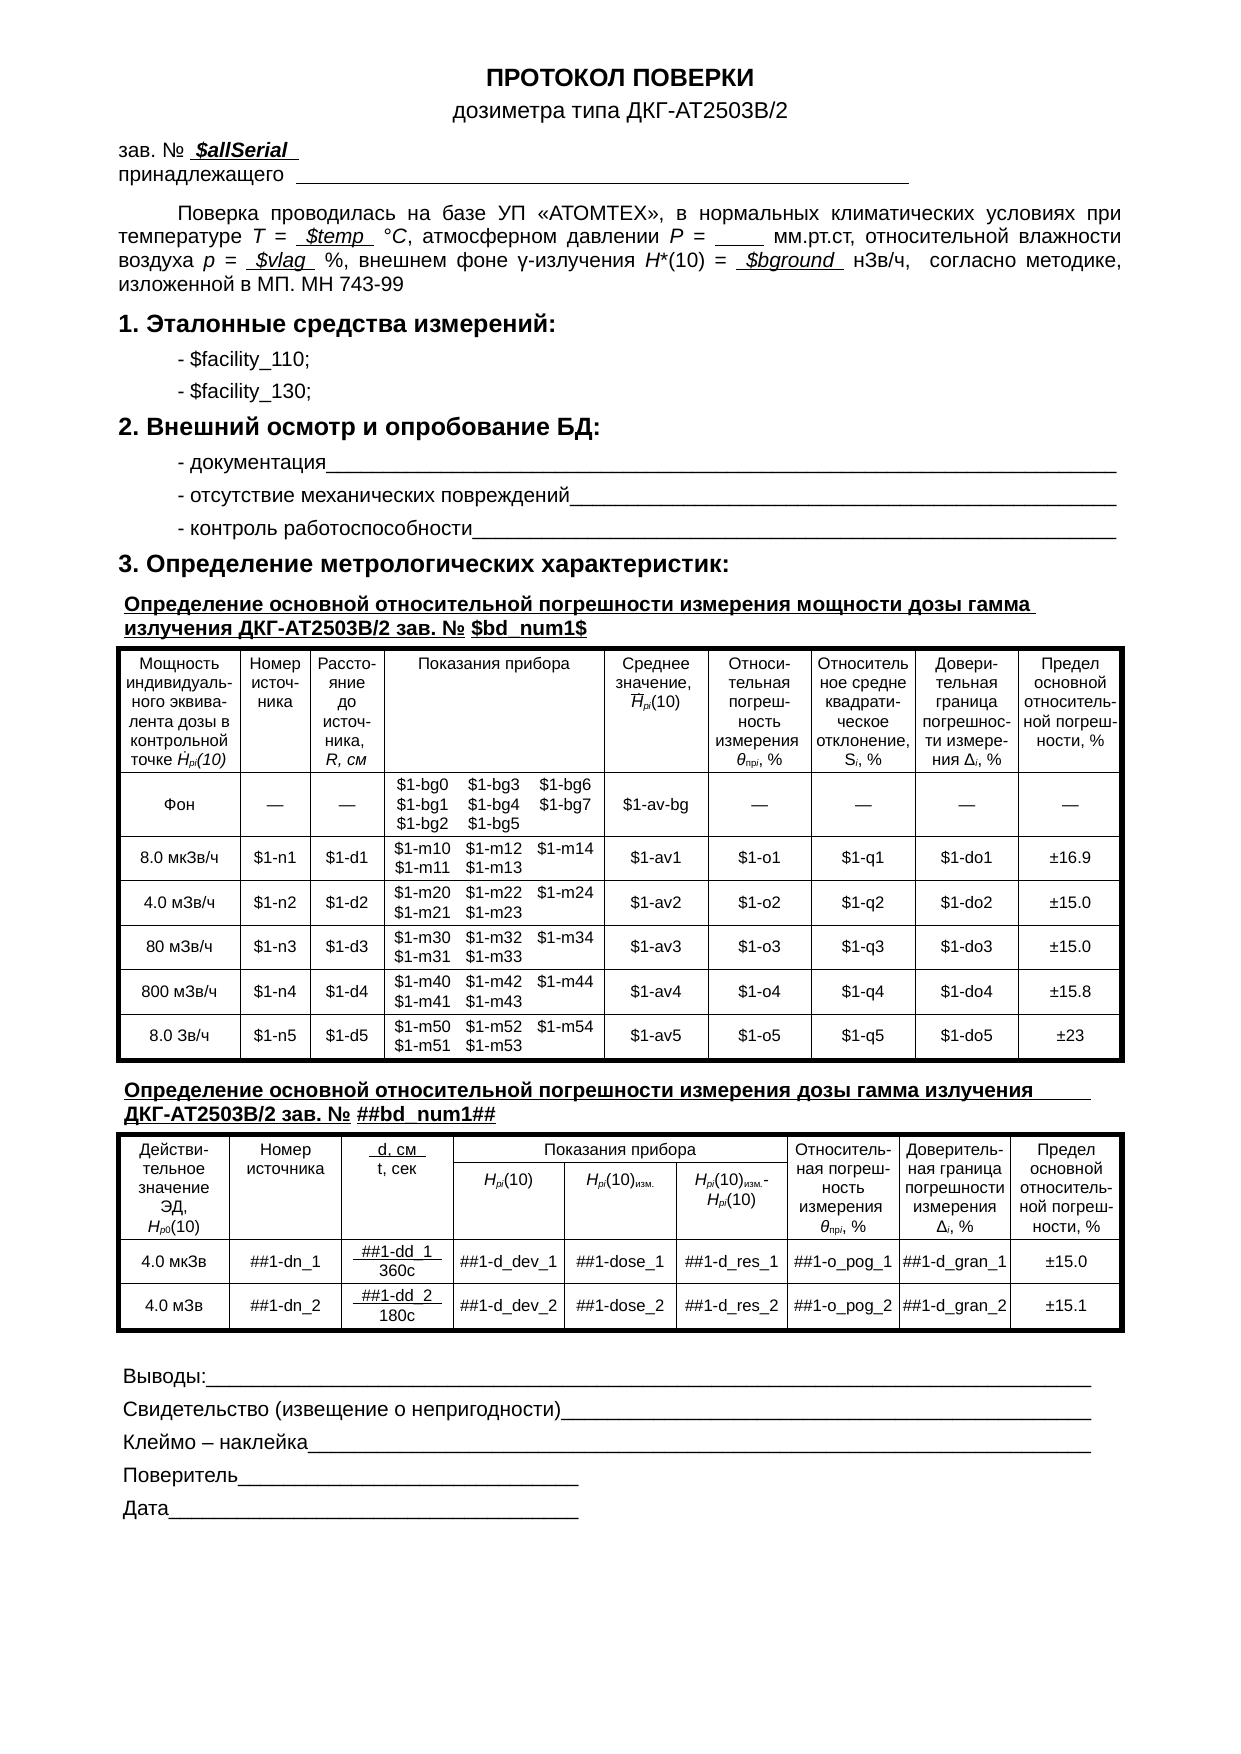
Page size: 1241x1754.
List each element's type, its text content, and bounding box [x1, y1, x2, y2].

table_cell Предел основной относитель-ной погреш-ности, % [1011, 1137, 1119, 1239]
table_cell $1-d1 [311, 837, 384, 880]
table_cell Относитель-ная погреш-ность измерения θпрi, % [788, 1137, 899, 1239]
table_cell $1-q5 [812, 1015, 915, 1058]
table_cell ##1-o_pog_2 [788, 1284, 899, 1328]
text - отсутствие механических повреждений [118, 483, 1122, 507]
table_cell $1-o3 [709, 926, 811, 969]
table_cell $1-n2 [241, 881, 310, 924]
table_cell ±23 [1019, 1015, 1119, 1058]
table_cell Рассто-яние до источ-ника, R, см [311, 651, 384, 772]
table_cell — [241, 773, 310, 836]
table_cell $1-q3 [812, 926, 915, 969]
table_cell Hpi(10)изм.-Hpi(10) [677, 1163, 787, 1239]
table_cell $1-av5 [605, 1015, 708, 1058]
table_cell 8.0 мкЗв/ч [121, 837, 240, 880]
table_header Определение основной относительной погрешности измерения дозы гамма излучения ДКГ-АТ2503B/2 зав. № ##bd_num1## [118, 1063, 1122, 1132]
text ПРОТОКОЛ ПОВЕРКИ [118, 62, 1122, 91]
table_cell $1-n1 [241, 837, 310, 880]
table_cell ±16.9 [1019, 837, 1119, 880]
table_cell $1-d3 [311, 926, 384, 969]
table_cell $1-do2 [916, 881, 1018, 924]
table_cell ##1-dose_2 [565, 1284, 676, 1328]
table_cell ##1-dn_2 [230, 1284, 341, 1328]
table_cell ±15.0 [1019, 926, 1119, 969]
text - документация [118, 450, 1122, 474]
table_cell $1-do1 [916, 837, 1018, 880]
table_cell Номер источ-ника [241, 651, 310, 772]
table_cell Фон [121, 773, 240, 836]
table_cell Клеймо – наклейка [118, 1426, 1122, 1458]
table_header Определение основной относительной погрешности измерения мощности дозы гамма излучения ДКГ-АТ2503B/2 зав. № $bd_num1$ [118, 578, 1122, 646]
text зав. № $allSerial . [118, 138, 1122, 162]
table_cell ##1-dd_2 180c [342, 1284, 453, 1328]
table_cell $1-o5 [709, 1015, 811, 1058]
table_cell Свидетельство (извещение о непригодности) [118, 1393, 1122, 1426]
table_cell $1-d5 [311, 1015, 384, 1058]
text 2. Внешний осмотр и опробование БД: [118, 412, 1122, 441]
table_cell Довери-тельная граница погрешнос-ти измере-ния Δi, % [916, 651, 1018, 772]
table_cell Действи-тельное значение ЭД, Hp0(10) [121, 1137, 229, 1239]
table_header Выводы: [118, 1360, 1122, 1393]
table_cell ##1-dose_1 [565, 1240, 676, 1283]
table_cell ##1-d_gran_1 [900, 1240, 1010, 1283]
table_cell Дата [118, 1491, 1122, 1524]
table_cell $1-o4 [709, 970, 811, 1013]
table_cell 4.0 мЗв/ч [121, 881, 240, 924]
table_cell — [812, 773, 915, 836]
table_cell $1-av4 [605, 970, 708, 1013]
table_cell 4.0 мЗв [121, 1284, 229, 1328]
table_cell Hpi(10) [454, 1163, 564, 1239]
table_cell Hpi(10)изм. [565, 1163, 676, 1239]
table_cell d, см t, сек [342, 1137, 453, 1239]
table_cell ##1-d_dev_1 [454, 1240, 564, 1283]
text - контроль работоспособности [118, 516, 1122, 540]
table_cell ##1-dn_1 [230, 1240, 341, 1283]
table_cell $1-bg0 $1-bg1 $1-bg2 $1-bg3 $1-bg4 $1-bg5 $1-bg6 $1-bg7 [385, 773, 604, 836]
table_cell $1-o1 [709, 837, 811, 880]
table_cell $1-m20 $1-m21 $1-m22 $1-m23 $1-m24 [385, 881, 604, 924]
table_cell $1-q2 [812, 881, 915, 924]
table_cell ±15.0 [1011, 1240, 1119, 1283]
table_cell ##1-d_gran_2 [900, 1284, 1010, 1328]
table_cell $1-m30 $1-m31 $1-m32 $1-m33 $1-m34 [385, 926, 604, 969]
table_cell $1-av3 [605, 926, 708, 969]
table_cell Относи-тельная погреш-ность измерения θпрi, % [709, 651, 811, 772]
table_cell — [1019, 773, 1119, 836]
table_cell 4.0 мкЗв [121, 1240, 229, 1283]
table_cell — [709, 773, 811, 836]
table_cell $1-av2 [605, 881, 708, 924]
text 1. Эталонные средства измерений: [118, 309, 1122, 337]
table_cell $1-d2 [311, 881, 384, 924]
table_cell $1-m40 $1-m41 $1-m42 $1-m43 $1-m44 [385, 970, 604, 1013]
table_cell $1-n3 [241, 926, 310, 969]
table_cell Относительное средне квадрати-ческое отклонение, Si, % [812, 651, 915, 772]
table_cell Показания прибора [385, 651, 604, 772]
table_cell ##1-d_res_2 [677, 1284, 787, 1328]
table_cell Номер источника [230, 1137, 341, 1239]
table_cell ##1-o_pog_1 [788, 1240, 899, 1283]
table_cell 800 мЗв/ч [121, 970, 240, 1013]
table_cell $1-do4 [916, 970, 1018, 1013]
table_cell Поверитель [118, 1459, 1122, 1491]
table_cell $1-q4 [812, 970, 915, 1013]
table_cell ±15.1 [1011, 1284, 1119, 1328]
text - $facility_130; [118, 379, 1122, 403]
table_cell Доверитель-ная граница погрешности измерения Δi, % [900, 1137, 1010, 1239]
table_cell ##1-d_res_1 [677, 1240, 787, 1283]
table_cell $1-av1 [605, 837, 708, 880]
table_cell $1-m50 $1-m51 $1-m52 $1-m53 $1-m54 [385, 1015, 604, 1058]
text - $facility_110; [118, 346, 1122, 370]
table_cell $1-do5 [916, 1015, 1018, 1058]
table_cell $1-o2 [709, 881, 811, 924]
table_cell $1-av-bg [605, 773, 708, 836]
table_cell $1-n5 [241, 1015, 310, 1058]
table_cell $1-q1 [812, 837, 915, 880]
table_cell Среднее значение, Ḣpi(10) [605, 651, 708, 772]
text дозиметра типа ДКГ-АТ2503B/2 [118, 97, 1122, 124]
table_cell Мощность индивидуаль-ного эквива-лента дозы в контрольной точке Ḣpi(10) [121, 651, 240, 772]
table_cell ±15.0 [1019, 881, 1119, 924]
text Поверка проводилась на базе УП «АТОМТЕХ», в нормальных климатических условиях при температуре Т = $temp °С, атмосферном давлении Р = мм.рт.ст, относительной влажности воздуха р = $vlag %, внешнем фоне γ-излучения H*(10) = $bground нЗв/ч, согласно методике, изложенной в МП. МН 743-99 [118, 200, 1122, 296]
table_cell ##1-d_dev_2 [454, 1284, 564, 1328]
table_cell Показания прибора [454, 1137, 787, 1162]
table_cell ±15.8 [1019, 970, 1119, 1013]
table_cell — [916, 773, 1018, 836]
table_cell $1-m10 $1-m11 $1-m12 $1-m13 $1-m14 [385, 837, 604, 880]
table_cell $1-d4 [311, 970, 384, 1013]
text принадлежащего . . [118, 162, 1122, 186]
table_cell — [311, 773, 384, 836]
table_cell $1-n4 [241, 970, 310, 1013]
table_cell Предел основной относитель-ной погреш-ности, % [1019, 651, 1119, 772]
table_cell 80 мЗв/ч [121, 926, 240, 969]
table_cell ##1-dd_1 360c [342, 1240, 453, 1283]
table_cell 8.0 Зв/ч [121, 1015, 240, 1058]
table_cell $1-do3 [916, 926, 1018, 969]
text 3. Определение метрологических характеристик: [118, 549, 1122, 577]
